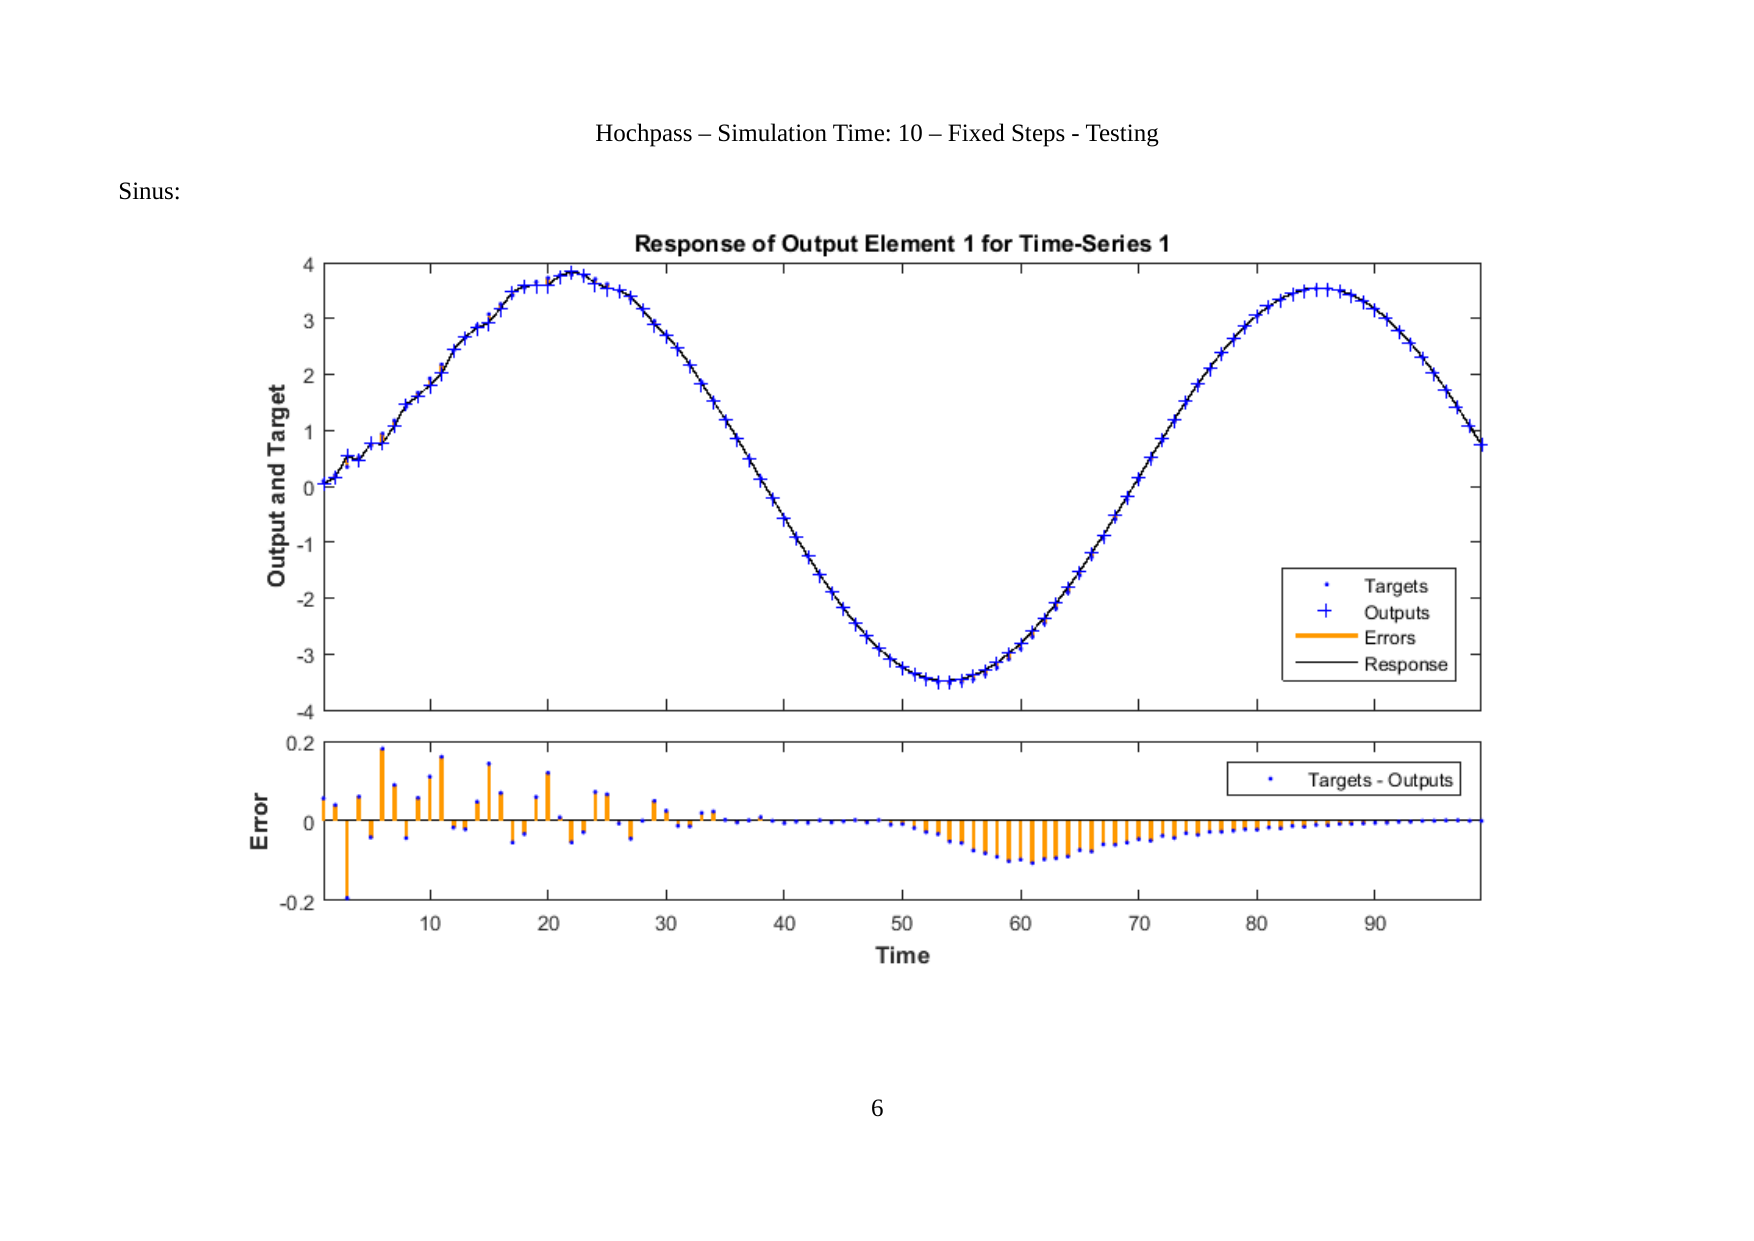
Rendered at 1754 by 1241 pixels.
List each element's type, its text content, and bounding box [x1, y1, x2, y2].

picture [130, 205, 1624, 987]
text Sinus: [118, 176, 1636, 205]
